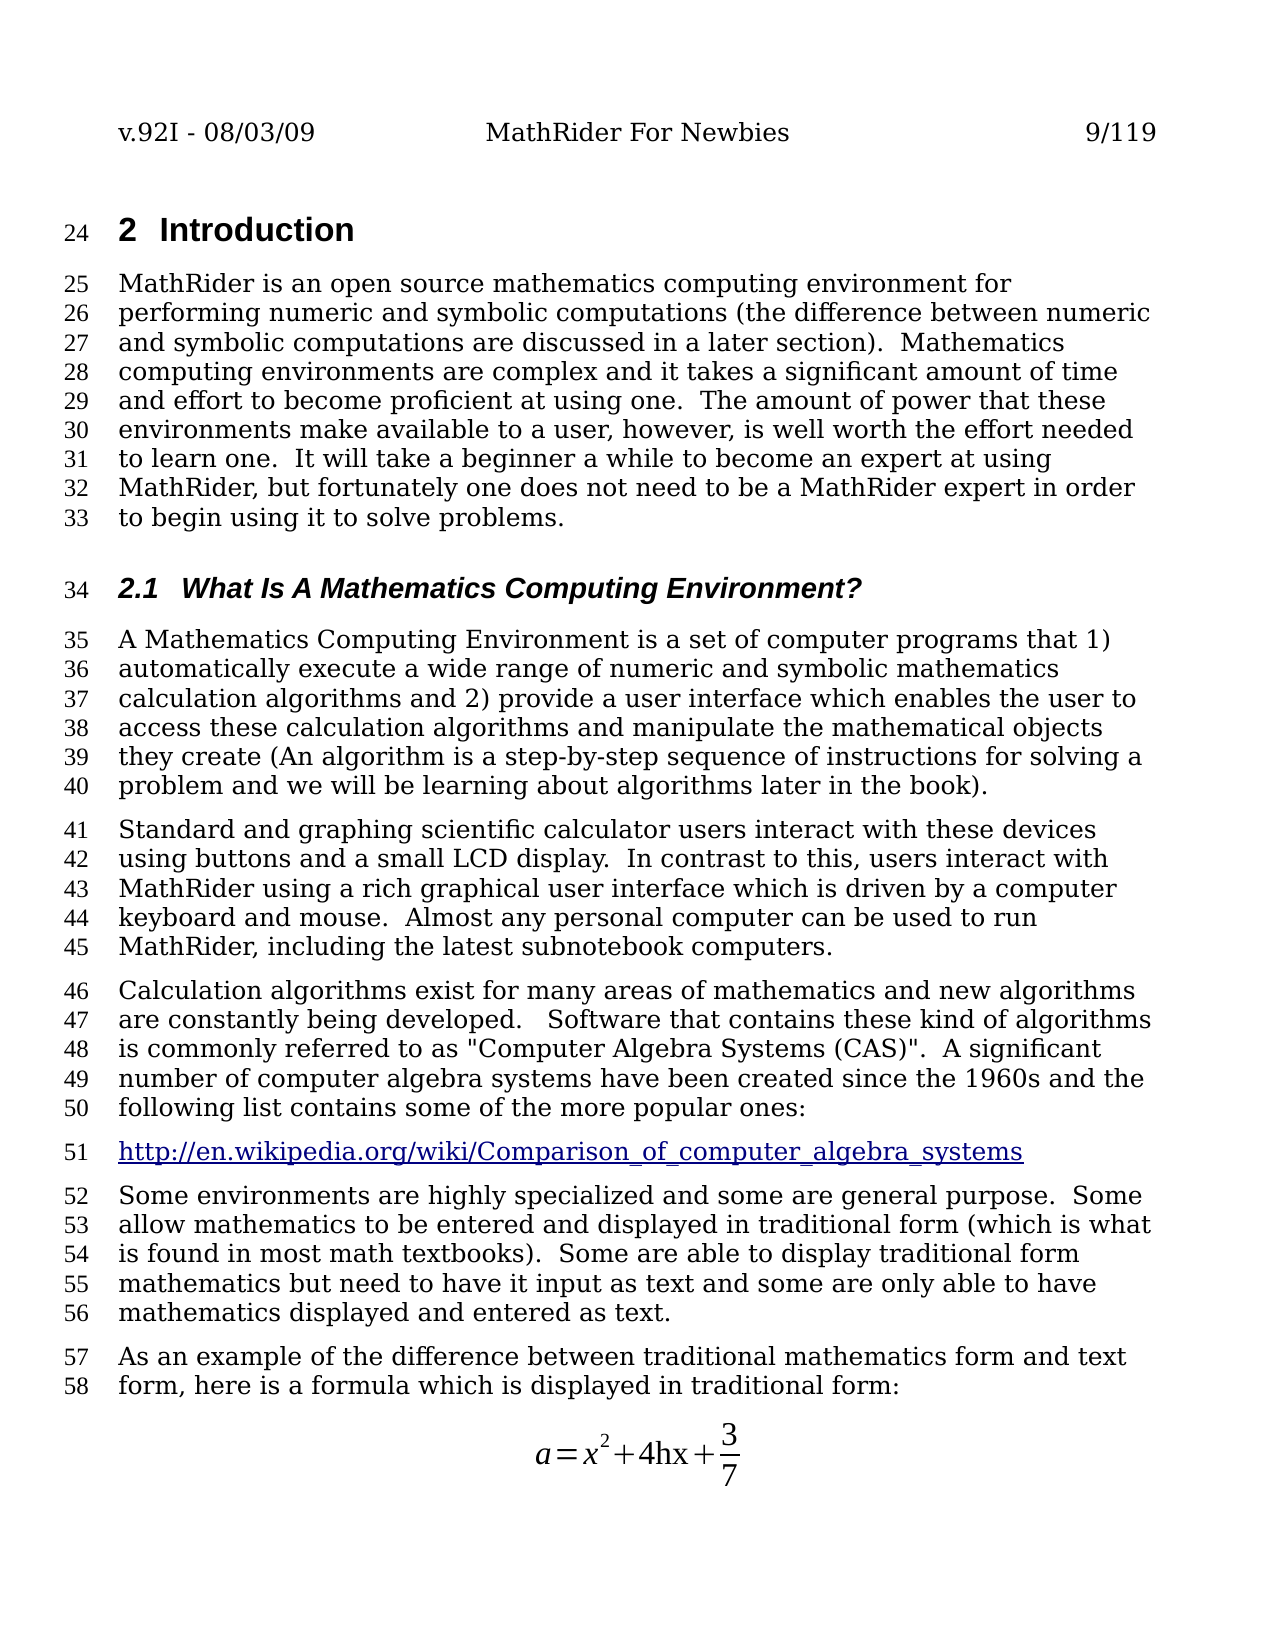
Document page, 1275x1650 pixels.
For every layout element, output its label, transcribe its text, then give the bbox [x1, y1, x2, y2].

text A Mathematics Computing Environment is a set of computer programs that 1) automatically execute a wide range of numeric and symbolic mathematics calculation algorithms and 2) provide a user interface which enables the user to access these calculation algorithms and manipulate the mathematical objects they create (An algorithm is a step-by-step sequence of instructions for solving a problem and we will be learning about algorithms later in the book). [118, 625, 1157, 800]
text Calculation algorithms exist for many areas of mathematics and new algorithms are constantly being developed. Software that contains these kind of algorithms is commonly referred to as "Computer Algebra Systems (CAS)". A significant number of computer algebra systems have been created since the 1960s and the following list contains some of the more popular ones: [118, 976, 1157, 1122]
text Standard and graphing scientific calculator users interact with these devices using buttons and a small LCD display. In contrast to this, users interact with MathRider using a rich graphical user interface which is driven by a computer keyboard and mouse. Almost any personal computer can be used to run MathRider, including the latest subnotebook computers. [118, 815, 1157, 961]
subtitle Introduction [118, 210, 1157, 248]
subtitle What Is A Mathematics Computing Environment? [118, 571, 1157, 604]
text MathRider is an open source mathematics computing environment for performing numeric and symbolic computations (the difference between numeric and symbolic computations are discussed in a later section). Mathematics computing environments are complex and it takes a significant amount of time and effort to become proficient at using one. The amount of power that these environments make available to a user, however, is well worth the effort needed to learn one. It will take a beginner a while to become an expert at using MathRider, but fortunately one does not need to be a MathRider expert in order to begin using it to solve problems. [118, 269, 1157, 532]
text Some environments are highly specialized and some are general purpose. Some allow mathematics to be entered and displayed in traditional form (which is what is found in most math textbooks). Some are able to display traditional form mathematics but need to have it input as text and some are only able to have mathematics displayed and entered as text. [118, 1181, 1157, 1327]
text As an example of the difference between traditional mathematics form and text form, here is a formula which is displayed in traditional form: [118, 1342, 1157, 1400]
text http://en.wikipedia.org/wiki/Comparison_of_computer_algebra_systems [118, 1137, 1157, 1166]
